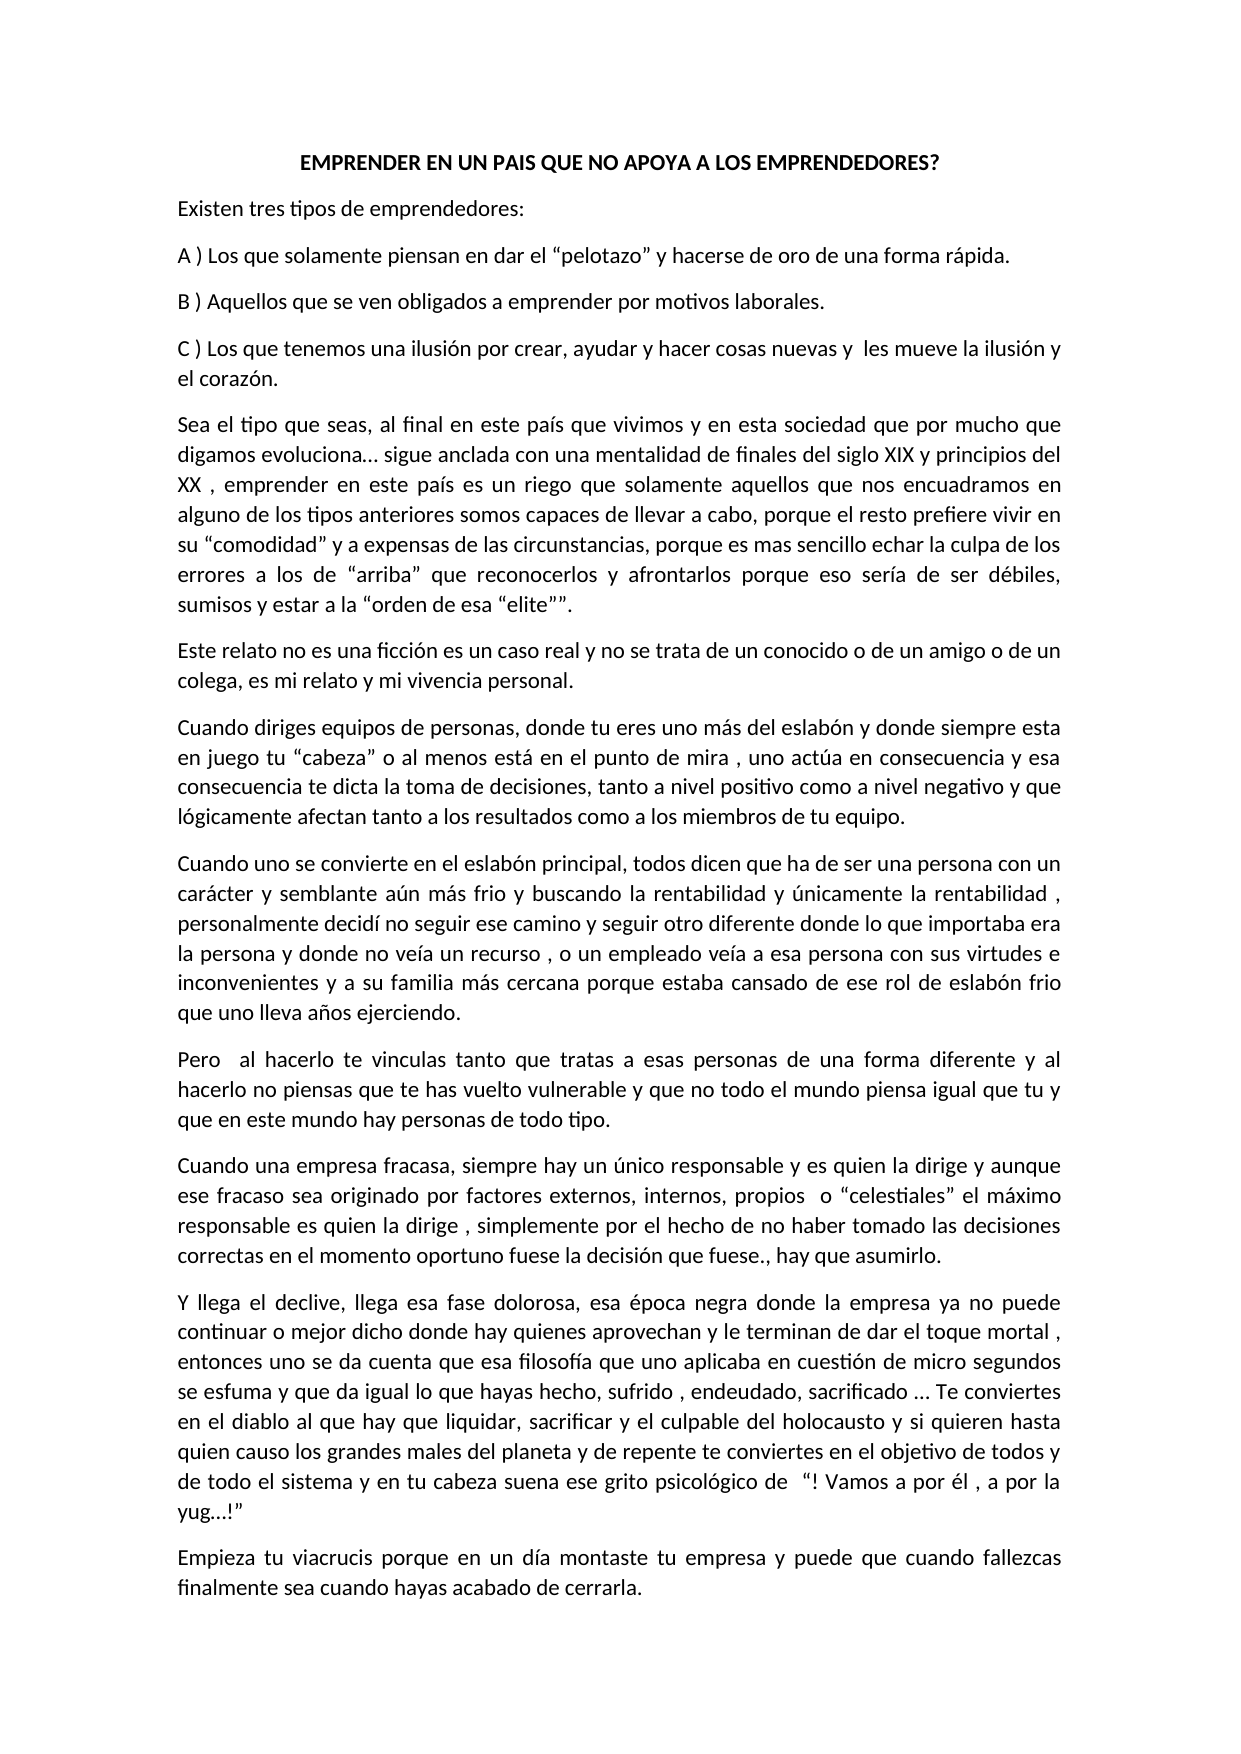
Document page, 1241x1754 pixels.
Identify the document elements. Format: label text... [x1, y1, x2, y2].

text B ) Aquellos que se ven obligados a emprender por motivos laborales. [177, 287, 1063, 315]
text Pero al hacerlo te vinculas tanto que tratas a esas personas de una forma diferente y al hacerlo no piensas que te has vuelto vulnerable y que no todo el mundo piensa igual que tu y que en este mundo hay personas de todo tipo. [177, 1045, 1063, 1133]
text Cuando uno se convierte en el eslabón principal, todos dicen que ha de ser una persona con un carácter y semblante aún más frio y buscando la rentabilidad y únicamente la rentabilidad , personalmente decidí no seguir ese camino y seguir otro diferente donde lo que importaba era la persona y donde no veía un recurso , o un empleado veía a esa persona con sus virtudes e inconvenientes y a su familia más cercana porque estaba cansado de ese rol de eslabón frio que uno lleva años ejerciendo. [177, 849, 1063, 1026]
text A ) Los que solamente piensan en dar el “pelotazo” y hacerse de oro de una forma rápida. [177, 241, 1063, 269]
text Y llega el declive, llega esa fase dolorosa, esa época negra donde la empresa ya no puede continuar o mejor dicho donde hay quienes aprovechan y le terminan de dar el toque mortal , entonces uno se da cuenta que esa filosofía que uno aplicaba en cuestión de micro segundos se esfuma y que da igual lo que hayas hecho, sufrido , endeudado, sacrificado … Te conviertes en el diablo al que hay que liquidar, sacrificar y el culpable del holocausto y si quieren hasta quien causo los grandes males del planeta y de repente te conviertes en el objetivo de todos y de todo el sistema y en tu cabeza suena ese grito psicológico de “! Vamos a por él , a por la yug…!” [177, 1288, 1063, 1525]
text EMPRENDER EN UN PAIS QUE NO APOYA A LOS EMPRENDEDORES? [177, 148, 1063, 176]
text Este relato no es una ficción es un caso real y no se trata de un conocido o de un amigo o de un colega, es mi relato y mi vivencia personal. [177, 636, 1063, 694]
text Cuando diriges equipos de personas, donde tu eres uno más del eslabón y donde siempre esta en juego tu “cabeza” o al menos está en el punto de mira , uno actúa en consecuencia y esa consecuencia te dicta la toma de decisiones, tanto a nivel positivo como a nivel negativo y que lógicamente afectan tanto a los resultados como a los miembros de tu equipo. [177, 713, 1063, 830]
text Existen tres tipos de emprendedores: [177, 194, 1063, 222]
text Empieza tu viacrucis porque en un día montaste tu empresa y puede que cuando fallezcas finalmente sea cuando hayas acabado de cerrarla. [177, 1543, 1063, 1601]
text C ) Los que tenemos una ilusión por crear, ayudar y hacer cosas nuevas y les mueve la ilusión y el corazón. [177, 334, 1063, 392]
text Cuando una empresa fracasa, siempre hay un único responsable y es quien la dirige y aunque ese fracaso sea originado por factores externos, internos, propios o “celestiales” el máximo responsable es quien la dirige , simplemente por el hecho de no haber tomado las decisiones correctas en el momento oportuno fuese la decisión que fuese., hay que asumirlo. [177, 1151, 1063, 1269]
text Sea el tipo que seas, al final en este país que vivimos y en esta sociedad que por mucho que digamos evoluciona… sigue anclada con una mentalidad de finales del siglo XIX y principios del XX , emprender en este país es un riego que solamente aquellos que nos encuadramos en alguno de los tipos anteriores somos capaces de llevar a cabo, porque el resto prefiere vivir en su “comodidad” y a expensas de las circunstancias, porque es mas sencillo echar la culpa de los errores a los de “arriba” que reconocerlos y afrontarlos porque eso sería de ser débiles, sumisos y estar a la “orden de esa “elite””. [177, 410, 1063, 618]
